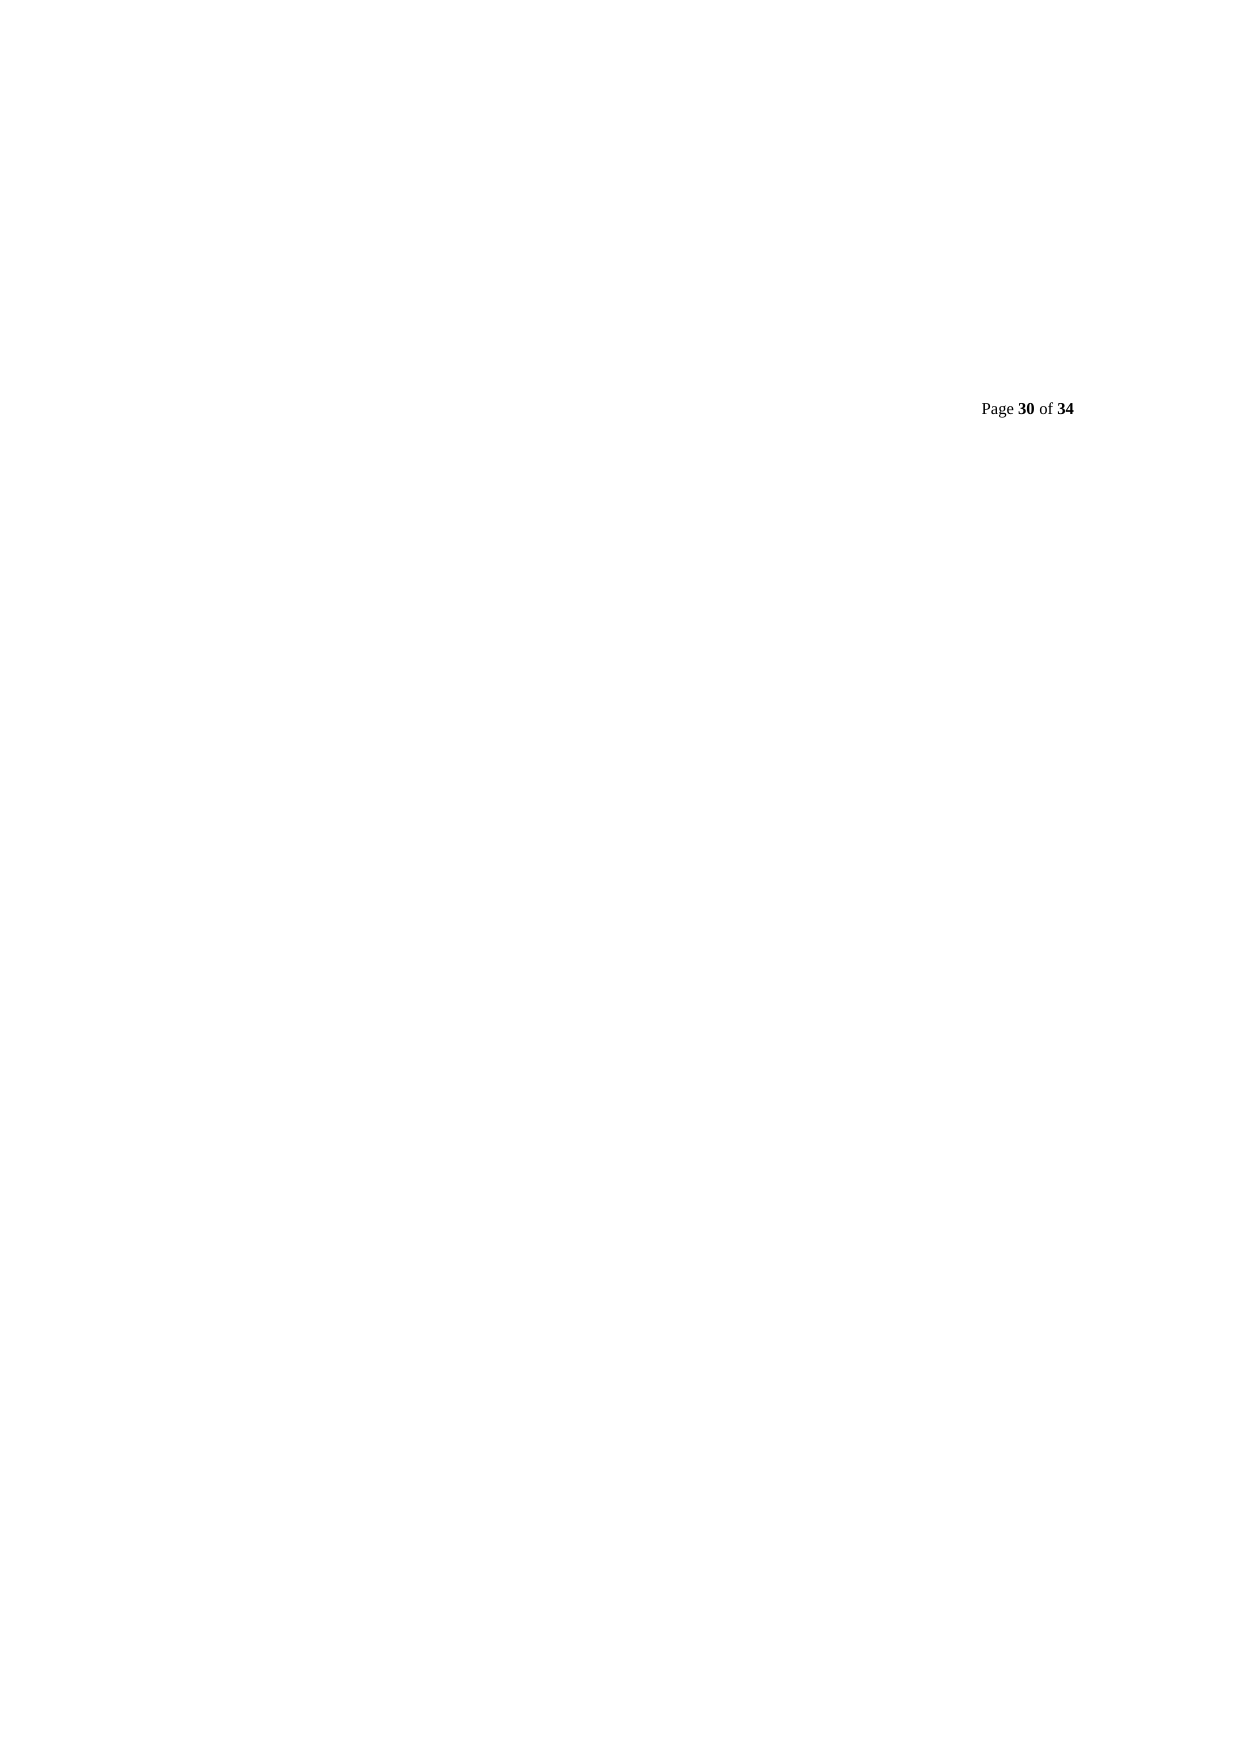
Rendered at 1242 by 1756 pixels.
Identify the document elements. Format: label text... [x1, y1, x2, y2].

text Page 30 of 34 [127, 399, 1074, 418]
